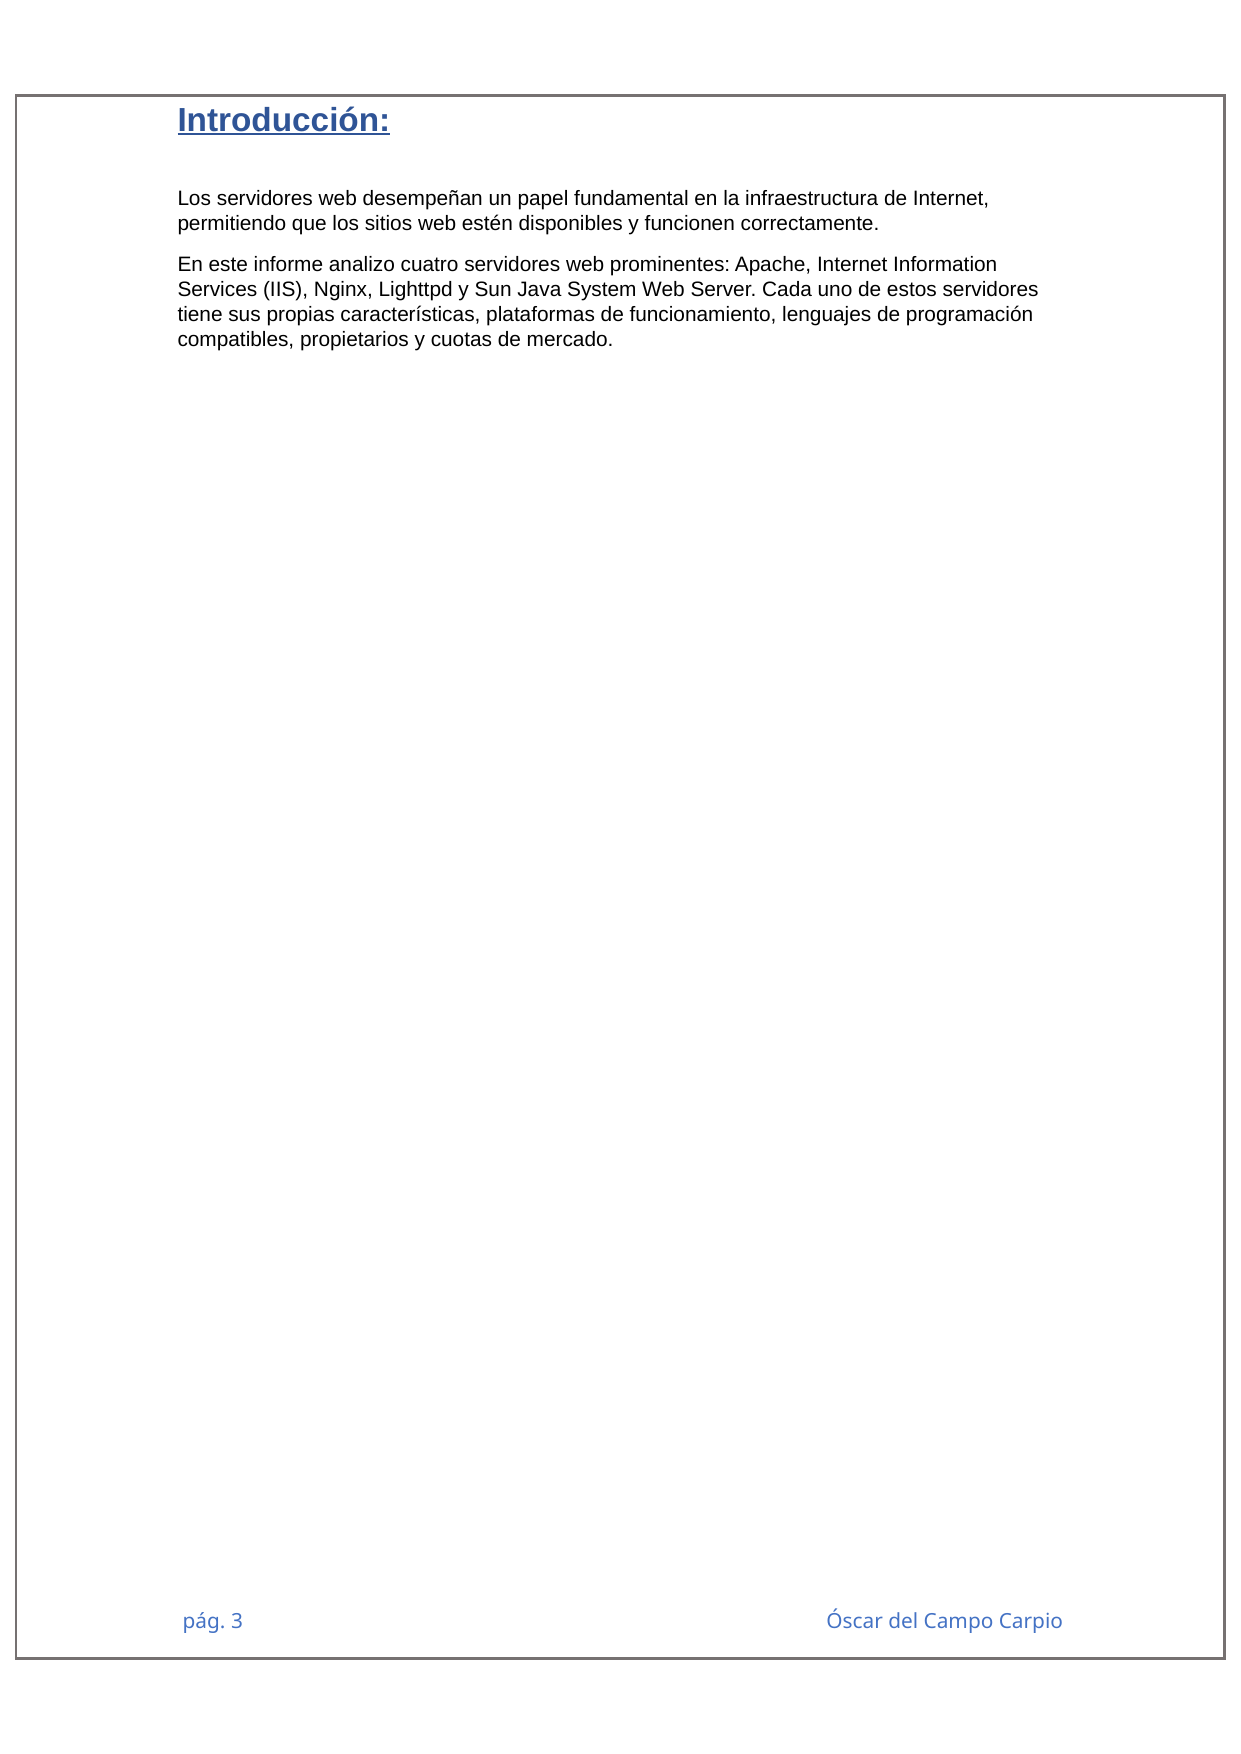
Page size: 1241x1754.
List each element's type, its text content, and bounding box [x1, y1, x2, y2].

text Los servidores web desempeñan un papel fundamental en la infraestructura de Internet, permitiendo que los sitios web estén disponibles y funcionen correctamente. [177, 186, 1063, 234]
subtitle Introducción: [177, 100, 1063, 138]
text En este informe analizo cuatro servidores web prominentes: Apache, Internet Information Services (IIS), Nginx, Lighttpd y Sun Java System Web Server. Cada uno de estos servidores tiene sus propias características, plataformas de funcionamiento, lenguajes de programación compatibles, propietarios y cuotas de mercado. [177, 252, 1063, 351]
